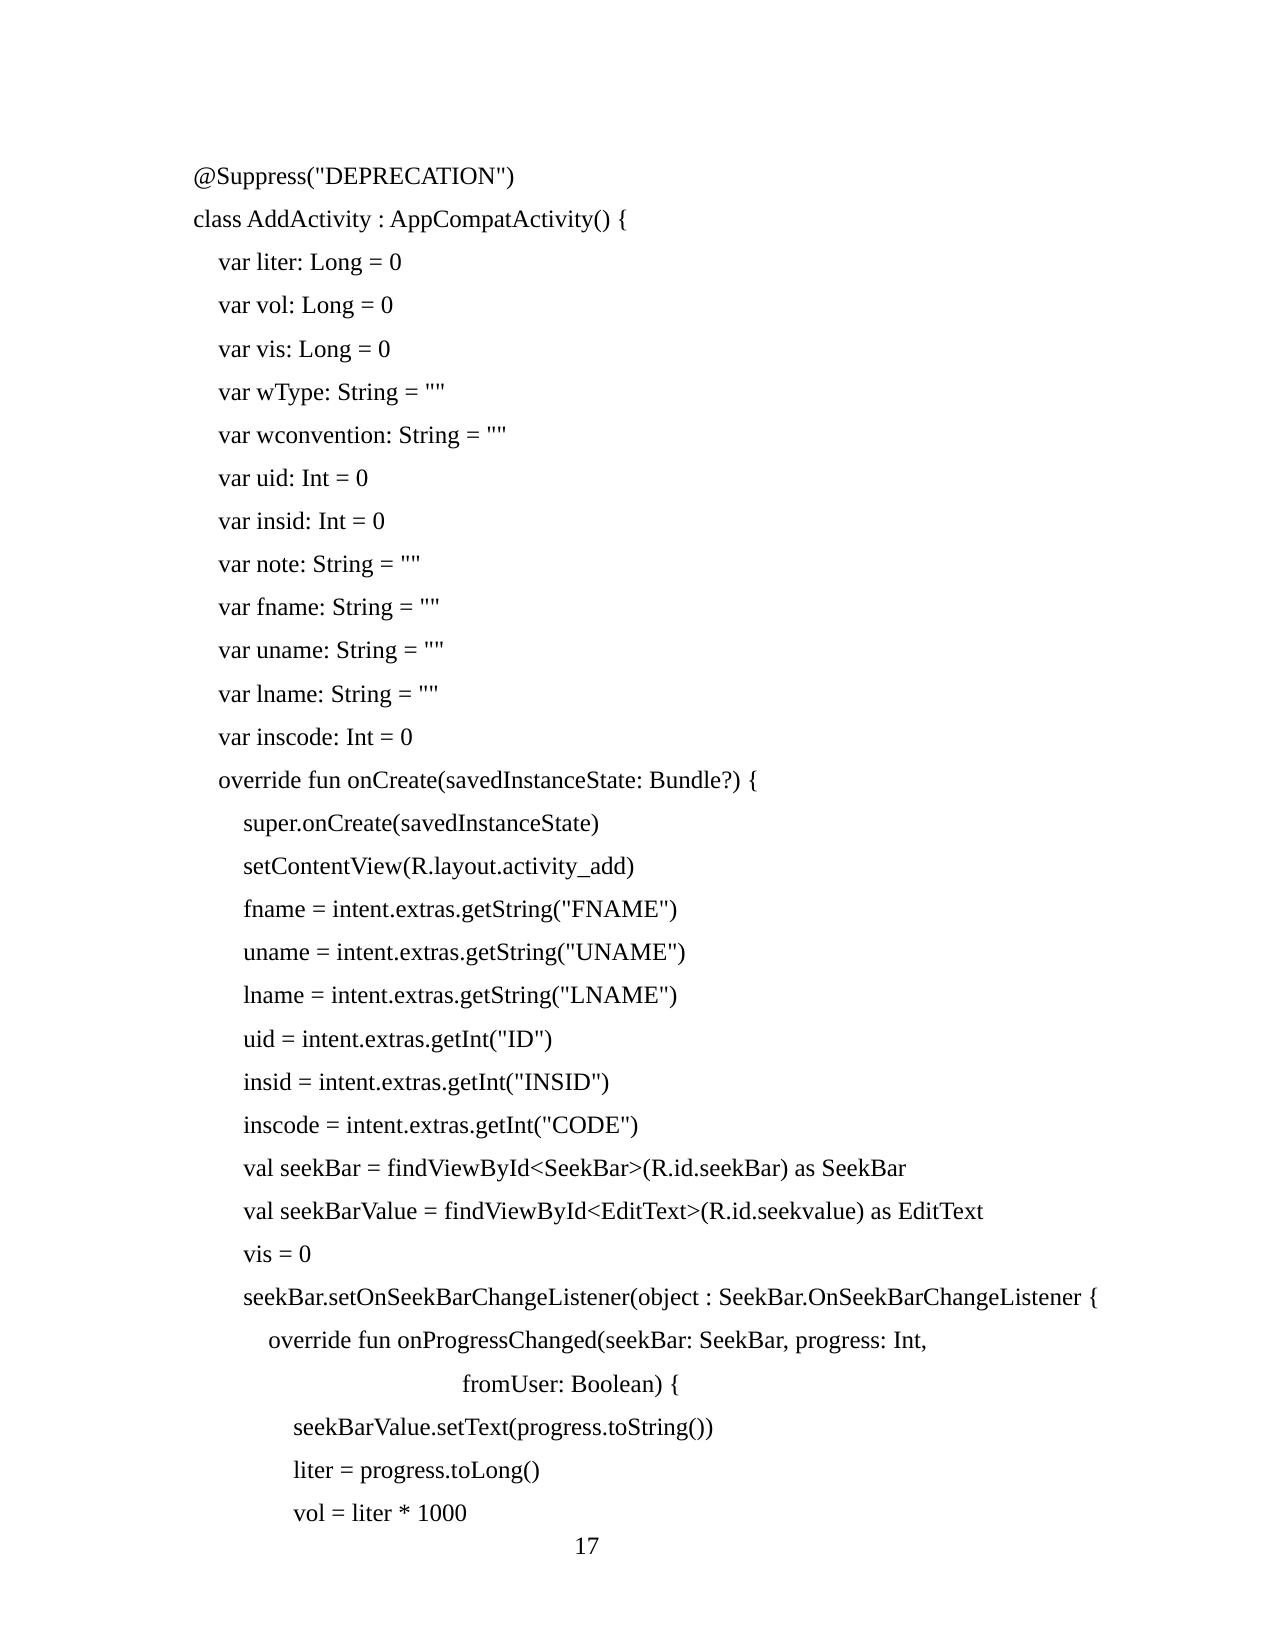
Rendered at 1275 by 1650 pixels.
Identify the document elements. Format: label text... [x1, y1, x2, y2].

text vol = liter * 1000 [193, 1498, 1157, 1527]
text var note: String = "" [193, 549, 1157, 578]
text var uid: Int = 0 [193, 463, 1157, 492]
text override fun onProgressChanged(seekBar: SeekBar, progress: Int, [193, 1326, 1157, 1354]
text var vol: Long = 0 [193, 291, 1157, 319]
text insid = intent.extras.getInt("INSID") [193, 1067, 1157, 1096]
text inscode = intent.extras.getInt("CODE") [193, 1110, 1157, 1139]
text fromUser: Boolean) { [193, 1369, 1157, 1397]
text uid = intent.extras.getInt("ID") [193, 1024, 1157, 1052]
text var liter: Long = 0 [193, 247, 1157, 276]
text var wconvention: String = "" [193, 420, 1157, 449]
text var insid: Int = 0 [193, 506, 1157, 535]
text val seekBar = findViewById<SeekBar>(R.id.seekBar) as SeekBar [193, 1153, 1157, 1182]
text seekBar.setOnSeekBarChangeListener(object : SeekBar.OnSeekBarChangeListener { [193, 1282, 1157, 1311]
text setContentView(R.layout.activity_add) [193, 851, 1157, 880]
text class AddActivity : AppCompatActivity() { [193, 204, 1157, 233]
text var uname: String = "" [193, 636, 1157, 664]
text val seekBarValue = findViewById<EditText>(R.id.seekvalue) as EditText [193, 1196, 1157, 1225]
text super.onCreate(savedInstanceState) [193, 808, 1157, 837]
text var inscode: Int = 0 [193, 722, 1157, 751]
text uname = intent.extras.getString("UNAME") [193, 937, 1157, 966]
text seekBarValue.setText(progress.toString()) [193, 1412, 1157, 1441]
text var wType: String = "" [193, 377, 1157, 406]
text liter = progress.toLong() [193, 1455, 1157, 1484]
text override fun onCreate(savedInstanceState: Bundle?) { [193, 765, 1157, 794]
text lname = intent.extras.getString("LNAME") [193, 981, 1157, 1009]
text vis = 0 [193, 1239, 1157, 1268]
text fname = intent.extras.getString("FNAME") [193, 894, 1157, 923]
text @Suppress("DEPRECATION") [193, 161, 1157, 190]
text var fname: String = "" [193, 592, 1157, 621]
text var lname: String = "" [193, 679, 1157, 707]
text var vis: Long = 0 [193, 334, 1157, 362]
